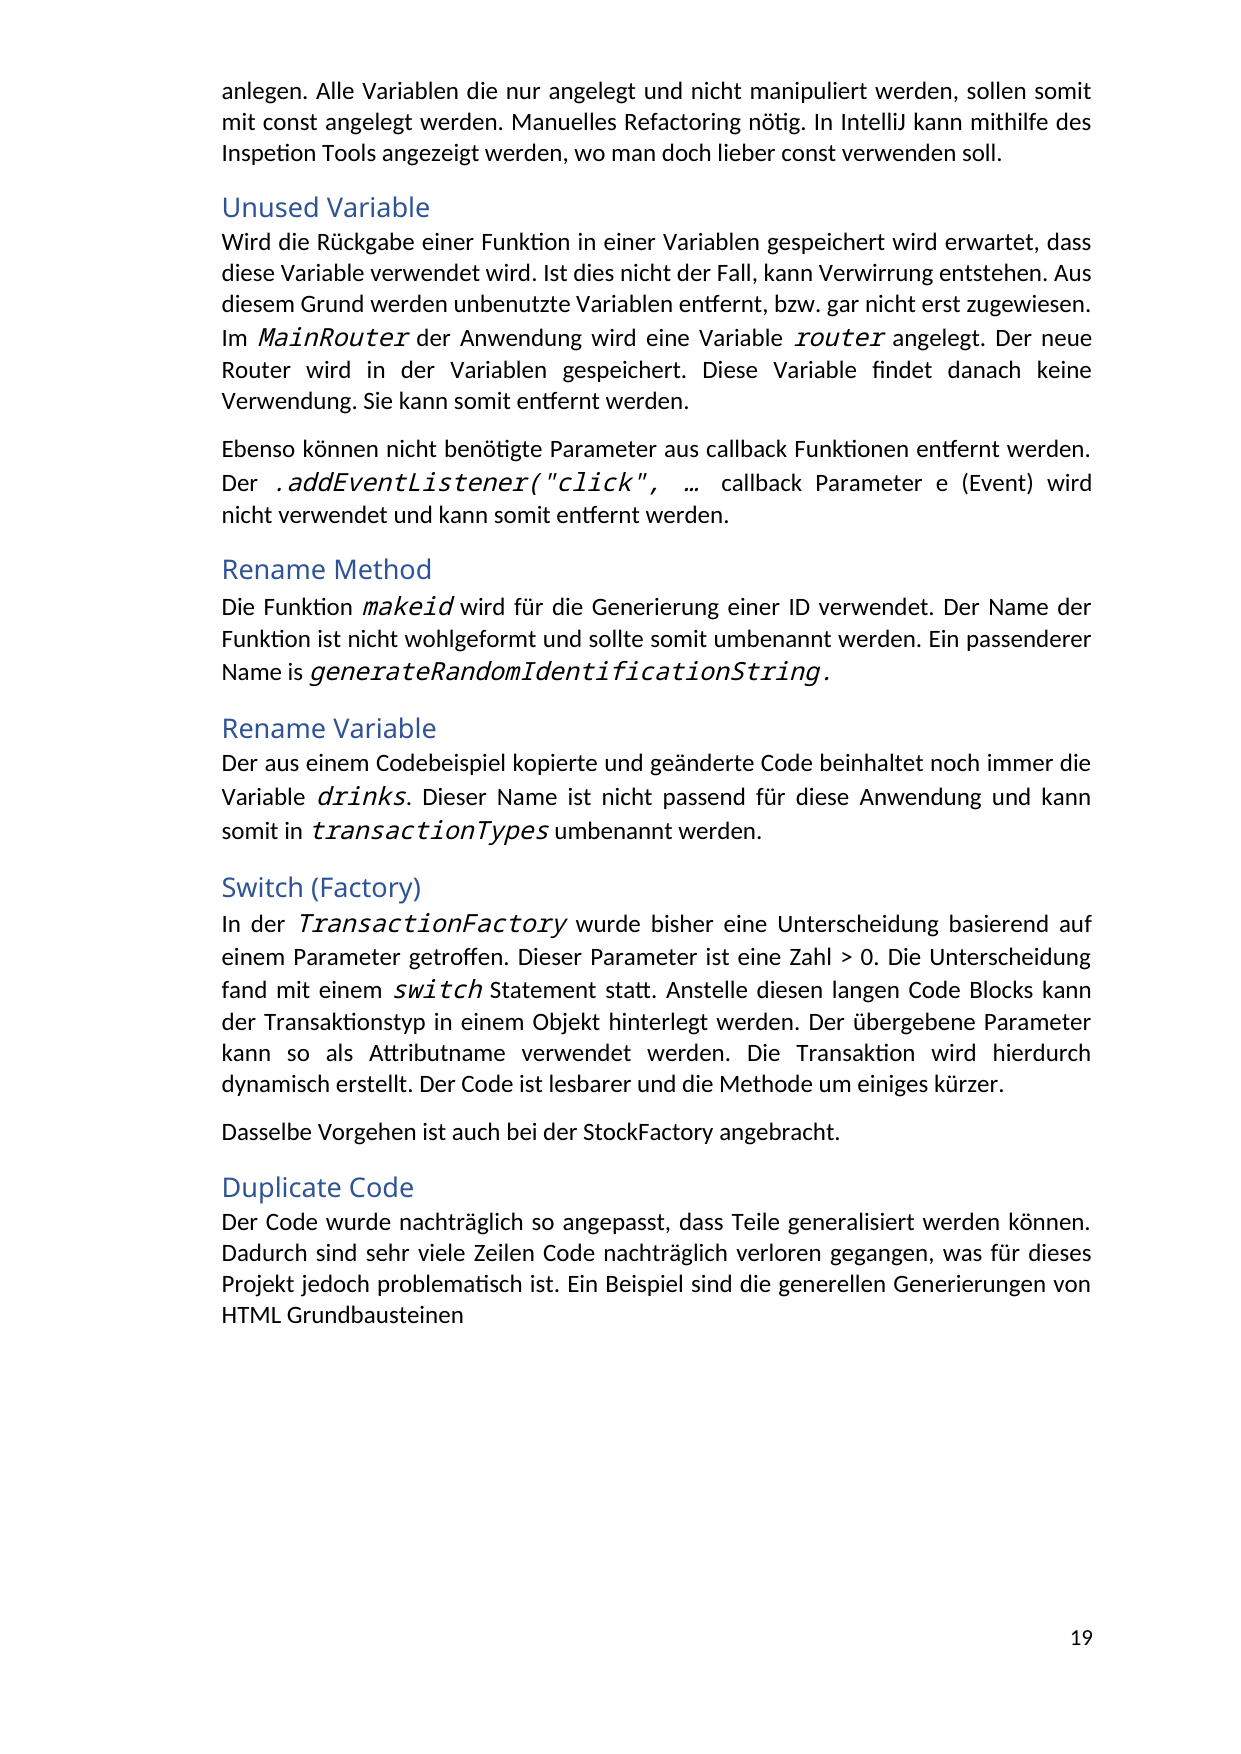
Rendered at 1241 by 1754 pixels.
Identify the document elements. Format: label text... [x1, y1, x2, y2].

text Ebenso können nicht benötigte Parameter aus callback Funktionen entfernt werden. Der .addEventListener("click", … callback Parameter e (Event) wird nicht verwendet und kann somit entfernt werden. [221, 433, 1093, 529]
subtitle Rename Variable [148, 709, 1093, 746]
text Der aus einem Codebeispiel kopierte und geänderte Code beinhaltet noch immer die Variable drinks. Dieser Name ist nicht passend für diese Anwendung und kann somit in transactionTypes umbenannt werden. [221, 747, 1093, 847]
text Der Code wurde nachträglich so angepasst, dass Teile generalisiert werden können. Dadurch sind sehr viele Zeilen Code nachträglich verloren gegangen, was für dieses Projekt jedoch problematisch ist. Ein Beispiel sind die generellen Generierungen von HTML Grundbausteinen [221, 1206, 1093, 1329]
text In der TransactionFactory wurde bisher eine Unterscheidung basierend auf einem Parameter getroffen. Dieser Parameter ist eine Zahl > 0. Die Unterscheidung fand mit einem switch Statement statt. Anstelle diesen langen Code Blocks kann der Transaktionstyp in einem Objekt hinterlegt werden. Der übergebene Parameter kann so als Attributname verwendet werden. Die Transaktion wird hierdurch dynamisch erstellt. Der Code ist lesbarer und die Methode um einiges kürzer. [221, 906, 1093, 1099]
text Dasselbe Vorgehen ist auch bei der StockFactory angebracht. [221, 1116, 1093, 1147]
subtitle Rename Method [148, 551, 1093, 588]
subtitle Unused Variable [148, 189, 1093, 226]
subtitle Switch (Factory) [148, 868, 1093, 905]
text Die Funktion makeid wird für die Generierung einer ID verwendet. Der Name der Funktion ist nicht wohlgeformt und sollte somit umbenannt werden. Ein passenderer Name is generateRandomIdentificationString. [221, 588, 1093, 688]
text Wird die Rückgabe einer Funktion in einer Variablen gespeichert wird erwartet, dass diese Variable verwendet wird. Ist dies nicht der Fall, kann Verwirrung entstehen. Aus diesem Grund werden unbenutzte Variablen entfernt, bzw. gar nicht erst zugewiesen. Im MainRouter der Anwendung wird eine Variable router angelegt. Der neue Router wird in der Variablen gespeichert. Diese Variable findet danach keine Verwendung. Sie kann somit entfernt werden. [221, 227, 1093, 416]
text anlegen. Alle Variablen die nur angelegt und nicht manipuliert werden, sollen somit mit const angelegt werden. Manuelles Refactoring nötig. In IntelliJ kann mithilfe des Inspetion Tools angezeigt werden, wo man doch lieber const verwenden soll. [221, 75, 1093, 168]
subtitle Duplicate Code [148, 1168, 1093, 1205]
